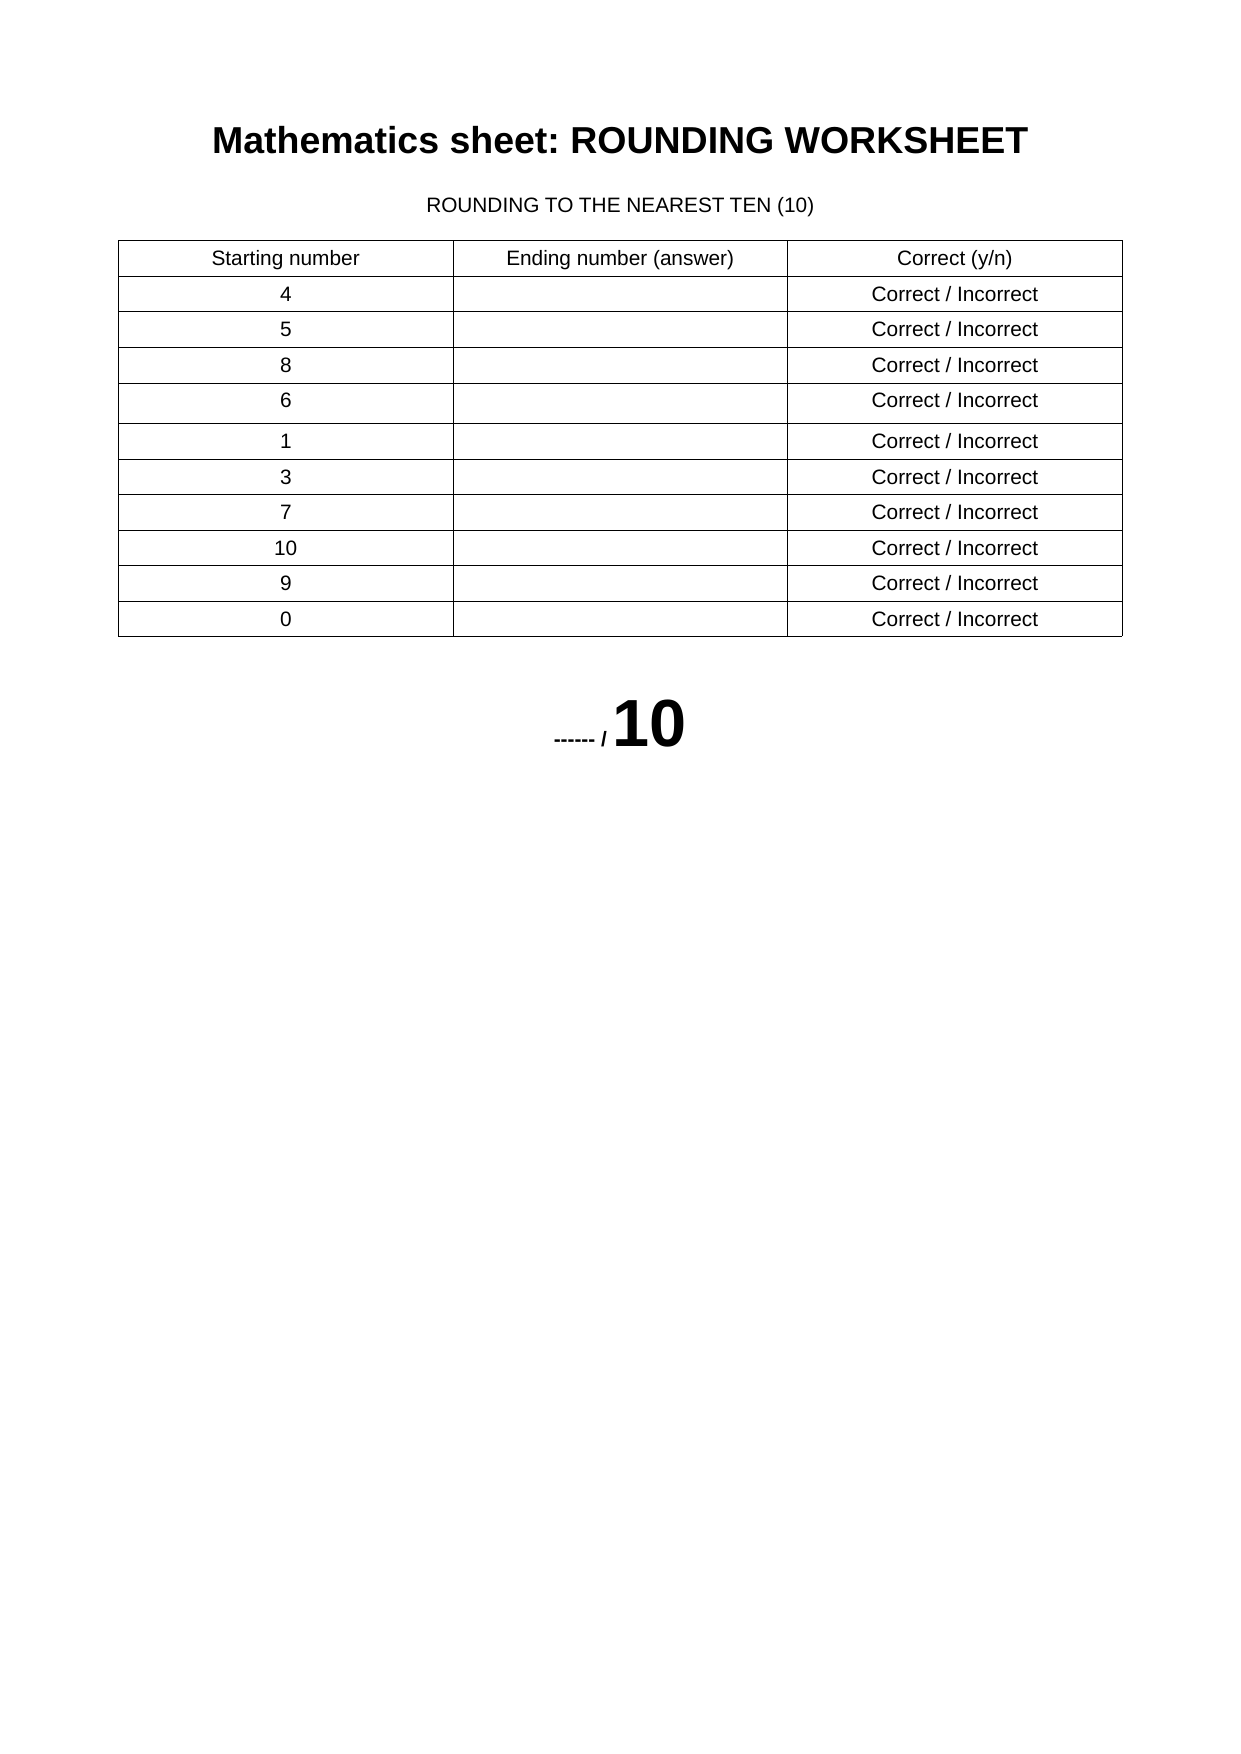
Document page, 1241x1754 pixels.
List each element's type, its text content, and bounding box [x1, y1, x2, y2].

table_cell 10 [119, 531, 453, 565]
table_header Ending number (answer) [454, 241, 787, 276]
table_cell [454, 602, 787, 636]
table_cell Correct / Incorrect [788, 531, 1122, 565]
table_cell 3 [119, 460, 453, 494]
table_cell Correct / Incorrect [788, 277, 1122, 311]
table_cell 1 [119, 424, 453, 459]
table_cell [454, 348, 787, 382]
table_cell [454, 566, 787, 601]
table_cell Correct / Incorrect [788, 384, 1122, 423]
table_cell Correct / Incorrect [788, 348, 1122, 382]
table_header Correct (y/n) [788, 241, 1122, 276]
table_cell [454, 312, 787, 347]
table_cell Correct / Incorrect [788, 566, 1122, 601]
table_cell 4 [119, 277, 453, 311]
text ROUNDING TO THE NEAREST TEN (10) [118, 192, 1122, 216]
text ------ / 10 [118, 684, 1122, 761]
table_cell 6 [119, 384, 453, 423]
table_cell 0 [119, 602, 453, 636]
table_cell 5 [119, 312, 453, 347]
table_cell 7 [119, 495, 453, 530]
table_header Starting number [119, 241, 453, 276]
table_cell 8 [119, 348, 453, 382]
table_cell [454, 495, 787, 530]
table_cell 9 [119, 566, 453, 601]
table_cell Correct / Incorrect [788, 312, 1122, 347]
table_cell [454, 384, 787, 423]
table_cell [454, 424, 787, 459]
table_cell Correct / Incorrect [788, 460, 1122, 494]
table_cell Correct / Incorrect [788, 424, 1122, 459]
text Mathematics sheet: ROUNDING WORKSHEET [118, 118, 1122, 161]
table_cell [454, 460, 787, 494]
table_cell Correct / Incorrect [788, 602, 1122, 636]
table_cell Correct / Incorrect [788, 495, 1122, 530]
table_cell [454, 531, 787, 565]
table_cell [454, 277, 787, 311]
